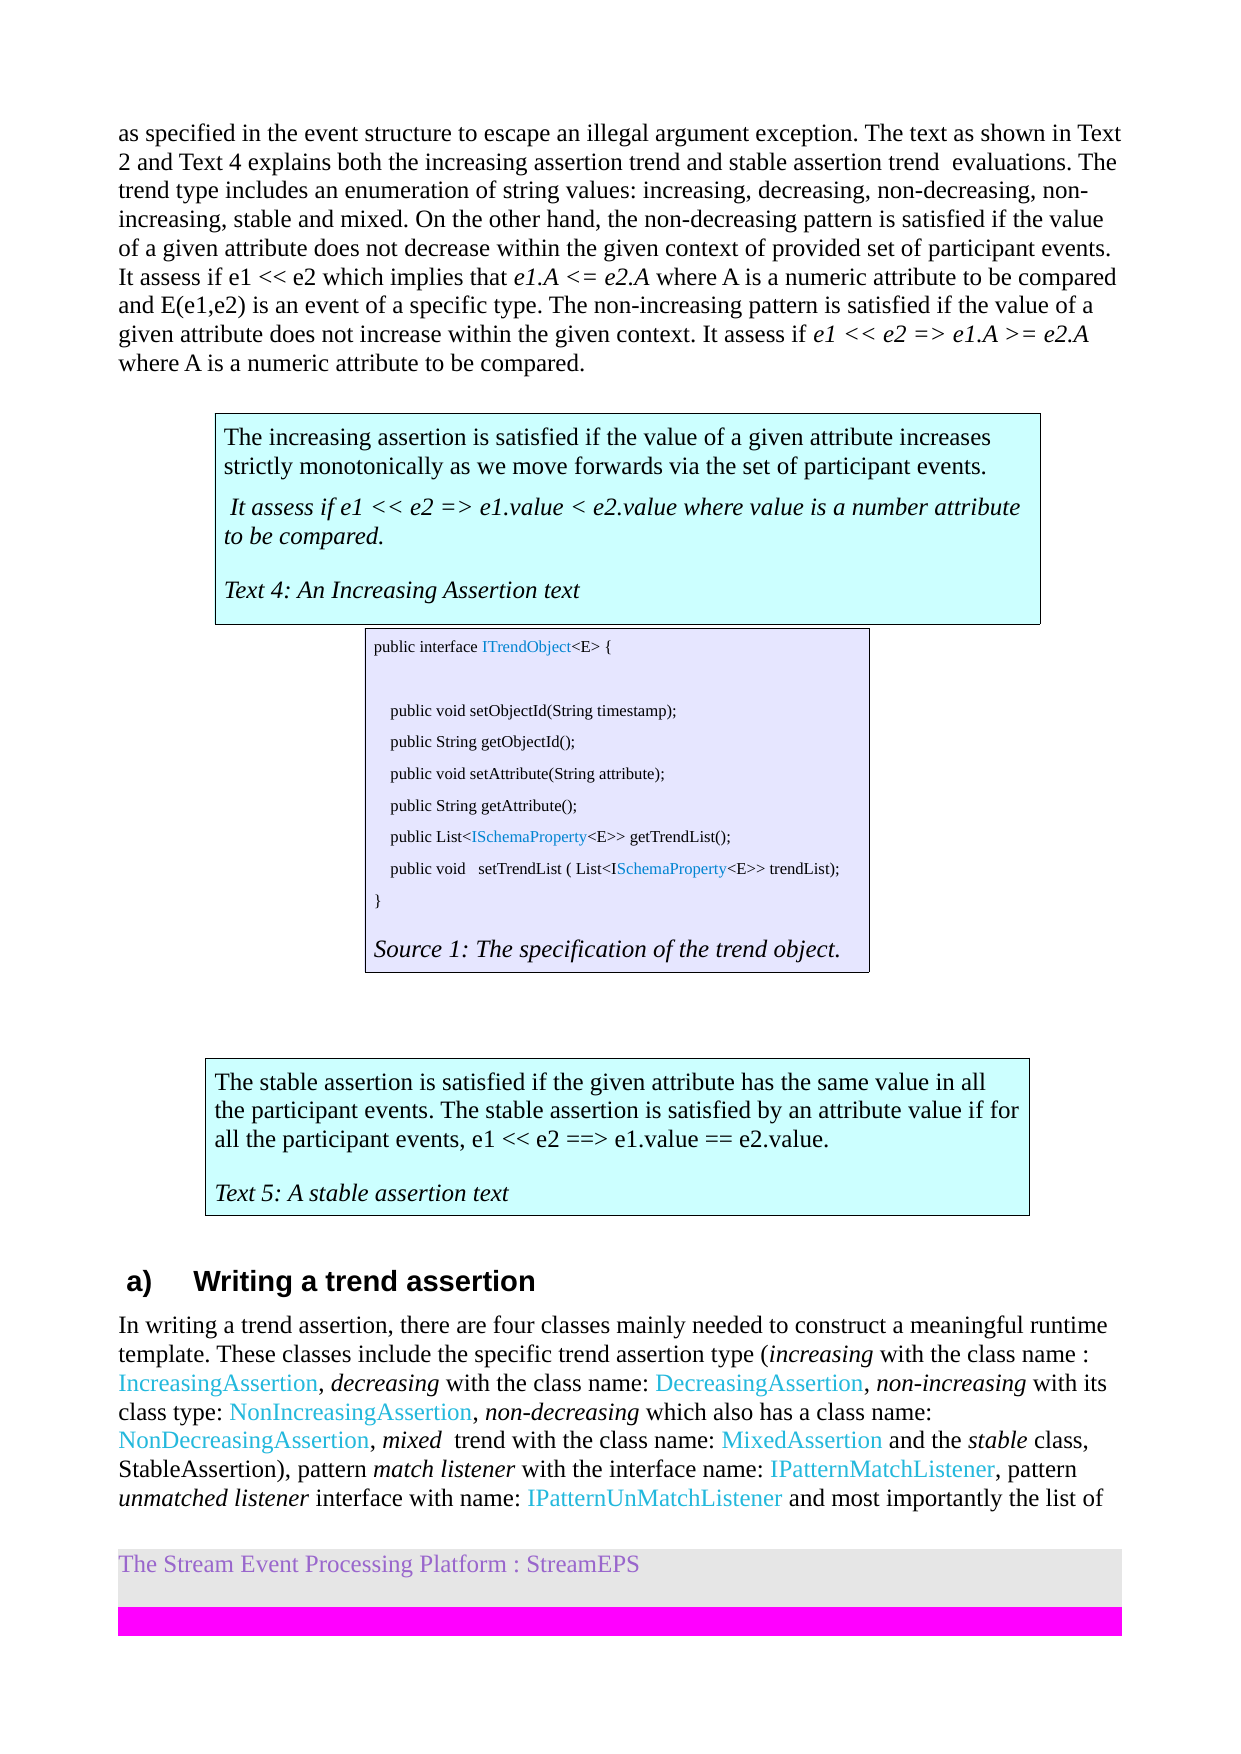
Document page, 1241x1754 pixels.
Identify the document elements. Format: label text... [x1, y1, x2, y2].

text Text 5: A stable assertion text [214, 1178, 1020, 1207]
text The stable assertion is satisfied if the given attribute has the same value in all the participant events. The stable assertion is satisfied by an attribute value if for all the participant events, e1 << e2 ==> e1.value == e2.value. [214, 1067, 1020, 1153]
text Source 1: The specification of the trend object. [373, 934, 860, 963]
text public void setObjectId(String timestamp); [373, 700, 860, 719]
text public void setTrendList ( List<ISchemaProperty<E>> trendList); [373, 859, 860, 878]
text In writing a trend assertion, there are four classes mainly needed to construct a meaningful runtime template. These classes include the specific trend assertion type (increasing with the class name : IncreasingAssertion, decreasing with the class name: DecreasingAssertion, non-increasing with its class type: NonIncreasingAssertion, non-decreasing which also has a class name: NonDecreasingAssertion, mixed trend with the class name: MixedAssertion and the stable class, StableAssertion), pattern match listener with the interface name: IPatternMatchListener, pattern unmatched listener interface with name: IPatternUnMatchListener and most importantly the list of [118, 1310, 1122, 1512]
text as specified in the event structure to escape an illegal argument exception. The text as shown in Text 2 and Text 4 explains both the increasing assertion trend and stable assertion trend evaluations. The trend type includes an enumeration of string values: increasing, decreasing, non-decreasing, non-increasing, stable and mixed. On the other hand, the non-decreasing pattern is satisfied if the value of a given attribute does not decrease within the given context of provided set of participant events. It assess if e1 << e2 which implies that e1.A <= e2.A where A is a numeric attribute to be compared and E(e1,e2) is an event of a specific type. The non-increasing pattern is satisfied if the value of a given attribute does not increase within the given context. It assess if e1 << e2 => e1.A >= e2.A where A is a numeric attribute to be compared. [118, 118, 1122, 377]
text It assess if e1 << e2 => e1.value < e2.value where value is a number attribute to be compared. [223, 492, 1031, 550]
text Text 4: An Increasing Assertion text [223, 575, 1031, 603]
text public String getAttribute(); [373, 795, 860, 814]
text public interface ITrendObject<E> { [373, 637, 860, 656]
text public List<ISchemaProperty<E>> getTrendList(); [373, 827, 860, 846]
text public void setAttribute(String attribute); [373, 764, 860, 783]
text public String getObjectId(); [373, 732, 860, 751]
text } [373, 890, 860, 909]
text The increasing assertion is satisfied if the value of a given attribute increases strictly monotonically as we move forwards via the set of participant events. [223, 422, 1031, 480]
subtitle Writing a trend assertion [118, 1264, 1122, 1298]
